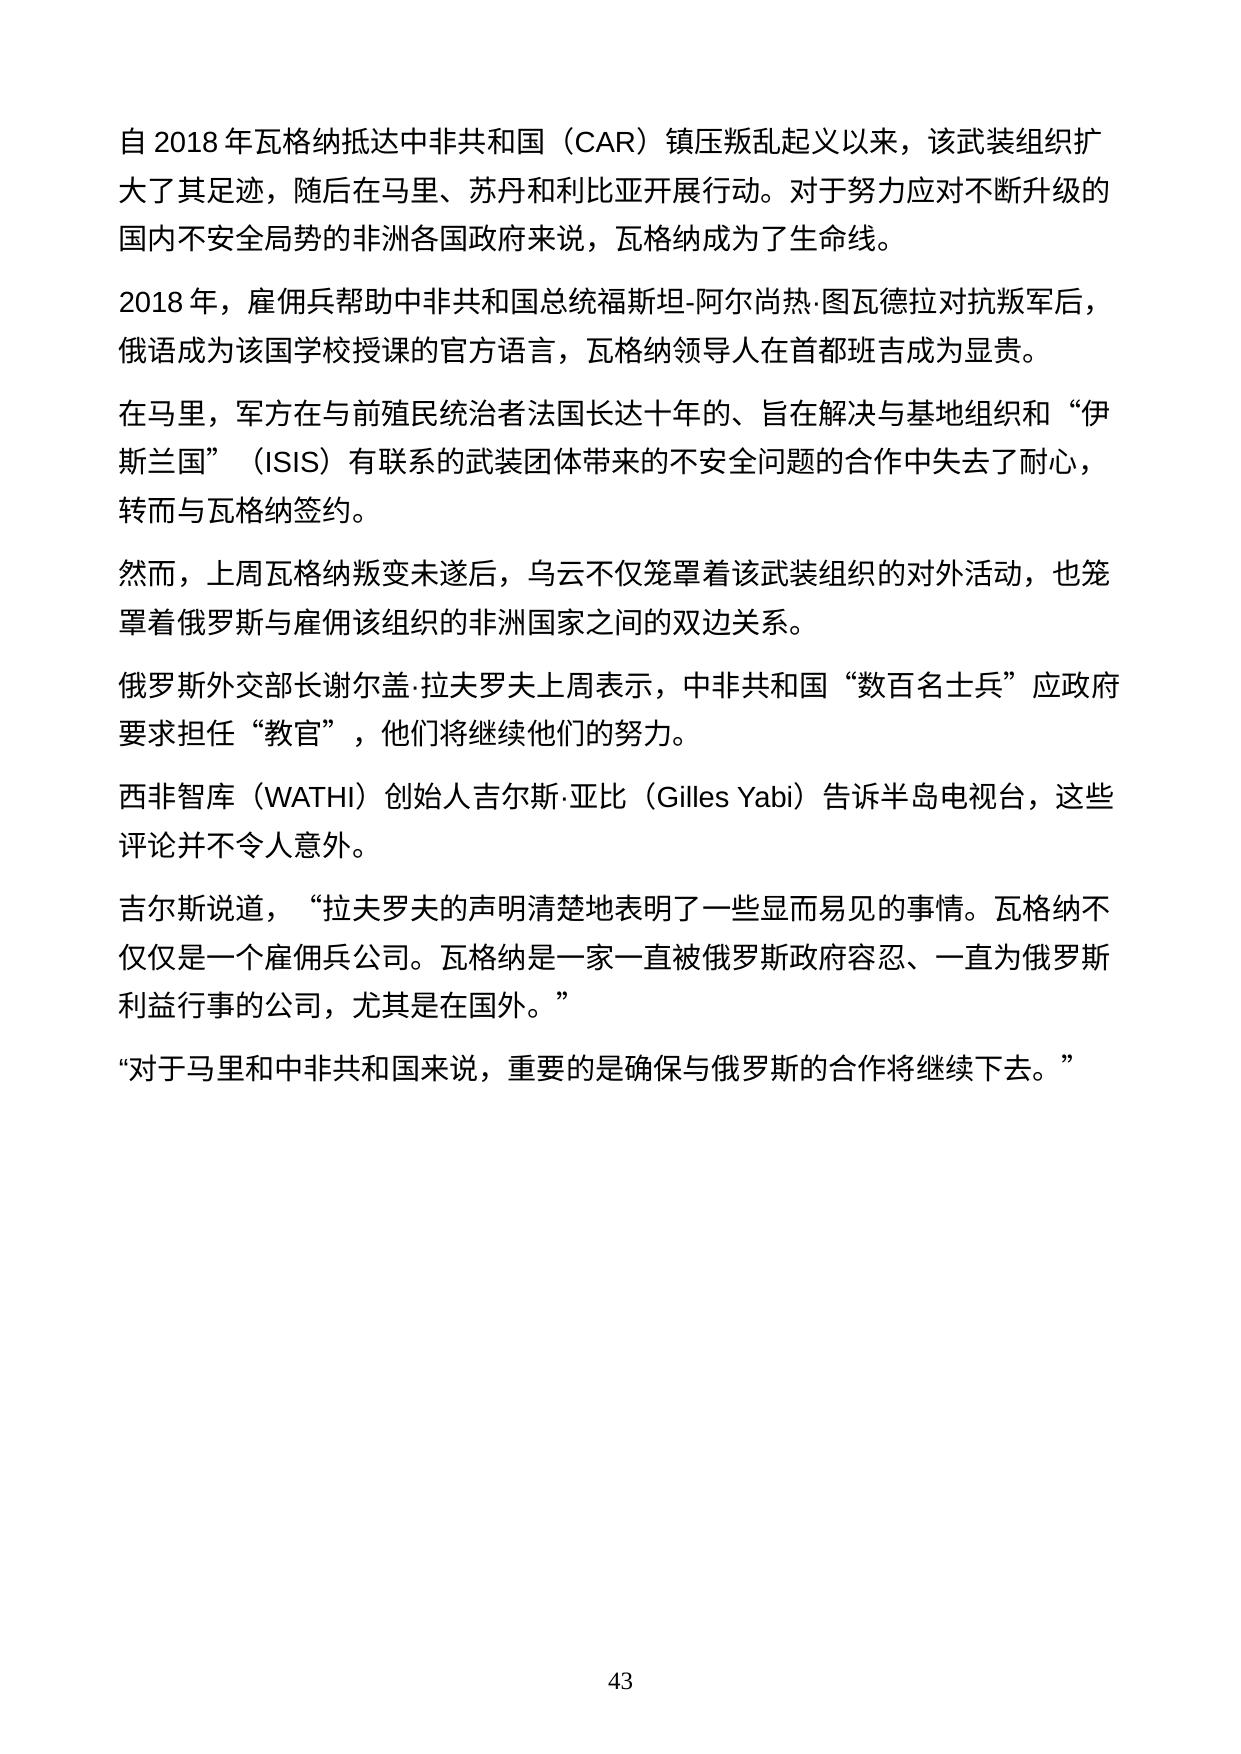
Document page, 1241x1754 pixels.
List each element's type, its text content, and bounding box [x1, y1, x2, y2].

text 自2018年瓦格纳抵达中非共和国（CAR）镇压叛乱起义以来，该武装组织扩大了其足迹，随后在马里、苏丹和利比亚开展行动。对于努力应对不断升级的国内不安全局势的非洲各国政府来说，瓦格纳成为了生命线。 [118, 118, 1122, 258]
text 然而，上周瓦格纳叛变未遂后，乌云不仅笼罩着该武装组织的对外活动，也笼罩着俄罗斯与雇佣该组织的非洲国家之间的双边关系。 [118, 551, 1122, 641]
text 俄罗斯外交部长谢尔盖·拉夫罗夫上周表示，中非共和国“数百名士兵”应政府要求担任“教官”，他们将继续他们的努力。 [118, 662, 1122, 753]
text “对于马里和中非共和国来说，重要的是确保与俄罗斯的合作将继续下去。” [118, 1046, 1122, 1088]
text 西非智库（WATHI）创始人吉尔斯·亚比（Gilles Yabi）告诉半岛电视台，这些评论并不令人意外。 [118, 774, 1122, 865]
text 吉尔斯说道，“拉夫罗夫的声明清楚地表明了一些显而易见的事情。瓦格纳不仅仅是一个雇佣兵公司。瓦格纳是一家一直被俄罗斯政府容忍、一直为俄罗斯利益行事的公司，尤其是在国外。” [118, 886, 1122, 1025]
text 2018年，雇佣兵帮助中非共和国总统福斯坦-阿尔尚热·图瓦德拉对抗叛军后，俄语成为该国学校授课的官方语言，瓦格纳领导人在首都班吉成为显贵。 [118, 279, 1122, 369]
text 在马里，军方在与前殖民统治者法国长达十年的、旨在解决与基地组织和“伊斯兰国”（ISIS）有联系的武装团体带来的不安全问题的合作中失去了耐心，转而与瓦格纳签约。 [118, 390, 1122, 530]
